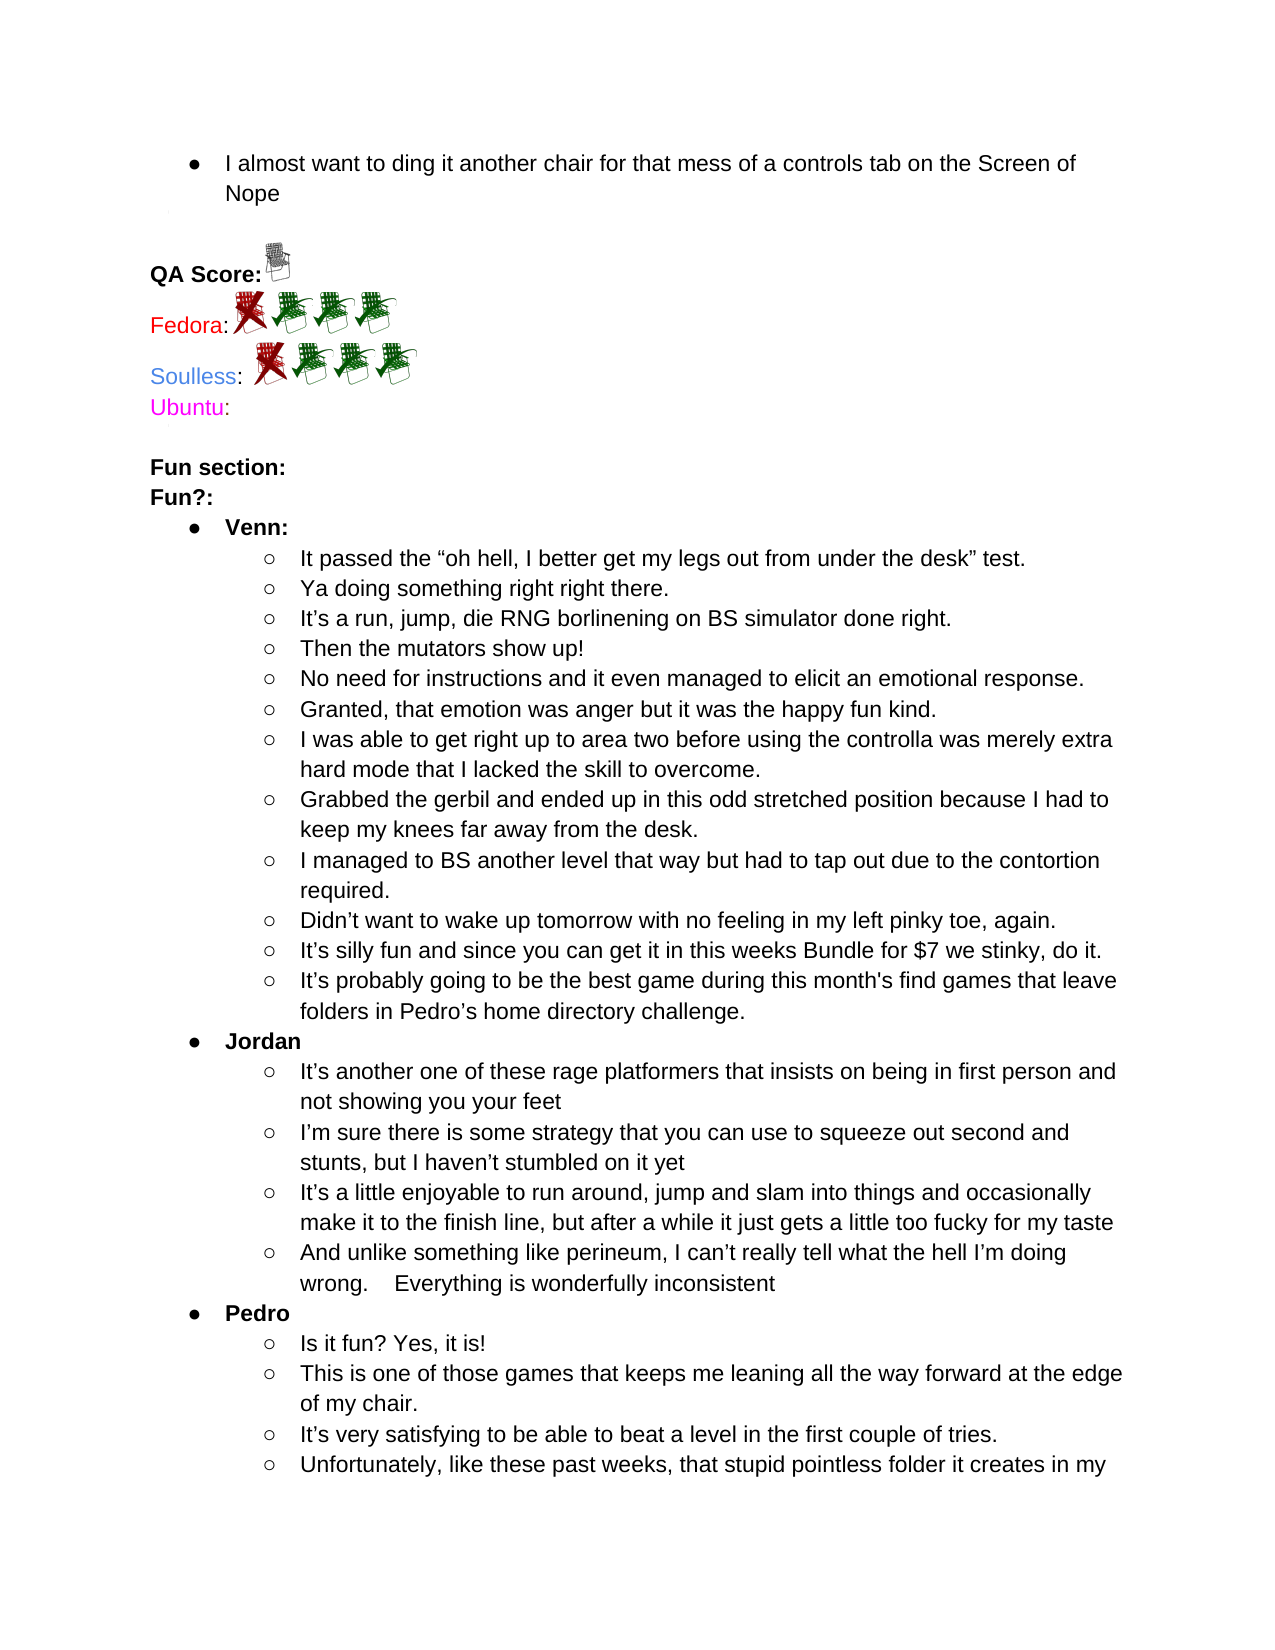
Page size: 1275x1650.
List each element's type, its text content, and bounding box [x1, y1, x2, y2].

list Ya doing something right right there. [262, 575, 1125, 601]
list It’s probably going to be the best game during this month's find games that leave folders in Pedro’s home directory challenge. [262, 967, 1125, 1024]
text QA Score: [150, 241, 1125, 288]
list I almost want to ding it another chair for that mess of a controls tab on the Screen of Nope [187, 150, 1125, 207]
list No need for instructions and it even managed to elicit an emotional response. [262, 665, 1125, 692]
list It passed the “oh hell, I better get my legs out from under the desk” test. [262, 544, 1125, 571]
list And unlike something like perineum, I can’t really tell what the hell I’m doing wrong. Everything is wonderfully inconsistent [262, 1239, 1125, 1296]
list Is it fun? Yes, it is! [262, 1330, 1125, 1356]
list Didn’t want to wake up tomorrow with no feeling in my left pinky toe, again. [262, 907, 1125, 933]
list It’s a little enjoyable to run around, jump and slam into things and occasionally make it to the finish line, but after a while it just gets a little too fucky for my taste [262, 1179, 1125, 1236]
text Fun section: [150, 454, 1125, 480]
list Pedro [187, 1300, 1125, 1326]
list Granted, that emotion was anger but it was the happy fun kind. [262, 696, 1125, 722]
text Fedora: Soulless: Ubuntu: [150, 291, 1125, 420]
text Fun?: [150, 484, 1125, 511]
picture [228, 291, 397, 334]
list It’s a run, jump, die RNG borlinening on BS simulator done right. [262, 605, 1125, 631]
list It’s silly fun and since you can get it in this weeks Bundle for $7 we stinky, do it. [262, 937, 1125, 964]
list Jordan [187, 1028, 1125, 1054]
picture [262, 240, 294, 283]
list I’m sure there is some strategy that you can use to squeeze out second and stunts, but I haven’t stumbled on it yet [262, 1118, 1125, 1175]
list This is one of those games that keeps me leaning all the way forward at the edge of my chair. [262, 1360, 1125, 1417]
list Then the mutators show up! [262, 635, 1125, 662]
list Venn: [187, 514, 1125, 541]
list I was able to get right up to area two before using the controlla was merely extra hard mode that I lacked the skill to overcome. [262, 726, 1125, 782]
list Unfortunately, like these past weeks, that stupid pointless folder it creates in my [262, 1451, 1125, 1477]
picture [249, 342, 417, 385]
list I managed to BS another level that way but had to tap out due to the contortion required. [262, 847, 1125, 903]
list It’s another one of these rage platformers that insists on being in first person and not showing you your feet [262, 1058, 1125, 1115]
list It’s very satisfying to be able to beat a level in the first couple of tries. [262, 1421, 1125, 1447]
list Grabbed the gerbil and ended up in this odd stretched position because I had to keep my knees far away from the desk. [262, 786, 1125, 843]
